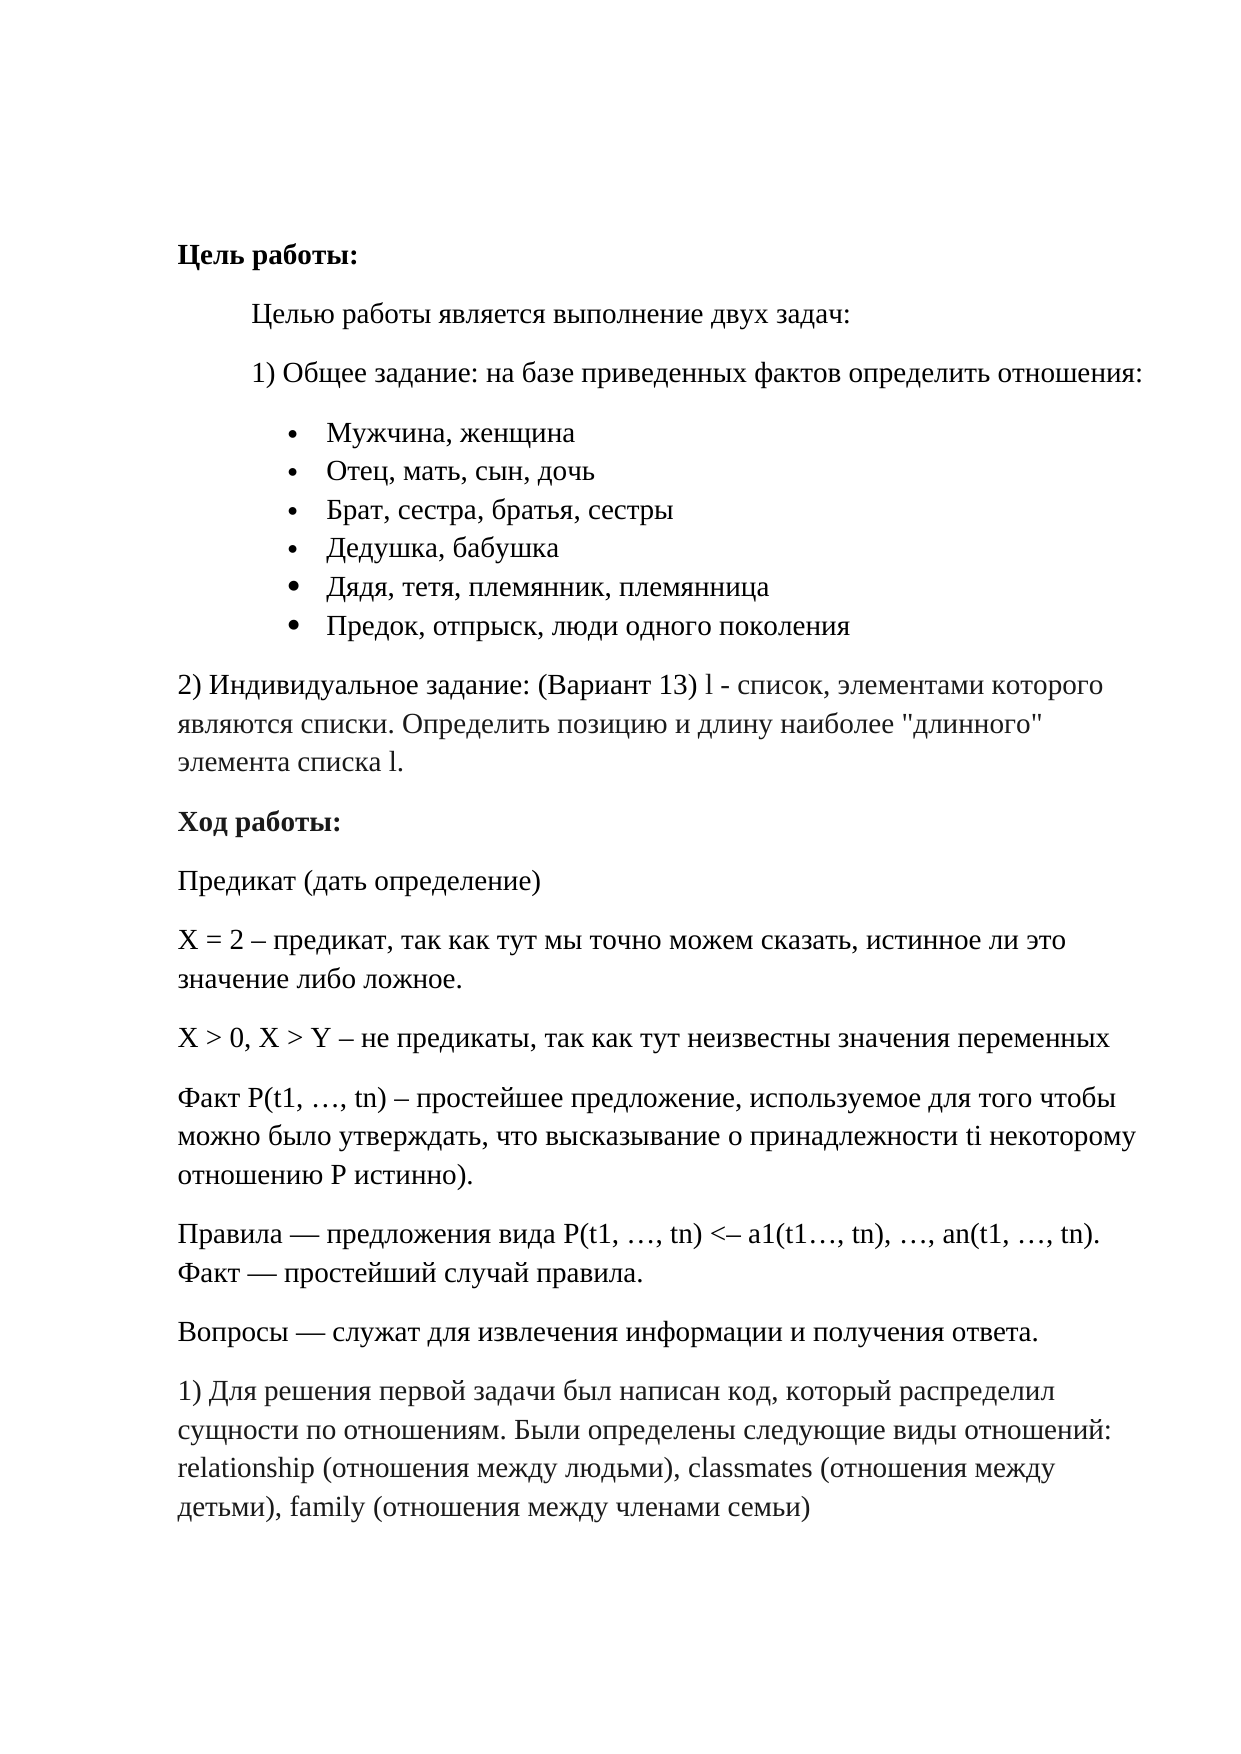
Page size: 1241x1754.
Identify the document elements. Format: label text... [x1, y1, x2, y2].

list Предок, отпрыск, люди одного поколения [288, 608, 1152, 641]
list Дедушка, бабушка [288, 531, 1152, 564]
text X > 0, X > Y – не предикаты, так как тут неизвестны значения переменных [177, 1020, 1152, 1054]
text Правила — предложения вида P(t1, …, tn) <– a1(t1…, tn), …, an(t1, …, tn). Факт — простейший случай правила. [177, 1216, 1152, 1288]
list Брат, сестра, братья, сестры [288, 492, 1152, 526]
text Цель работы: [177, 237, 1152, 270]
text X = 2 – предикат, так как тут мы точно можем сказать, истинное ли это значение либо ложное. [177, 922, 1152, 994]
list Мужчина, женщина [288, 415, 1152, 448]
list Отец, мать, сын, дочь [288, 453, 1152, 487]
text Факт P(t1, …, tn) – простейшее предложение, используемое для того чтобы можно было утверждать, что высказывание о принадлежности ti некоторому отношению P истинно). [177, 1080, 1152, 1190]
text Ход работы: [177, 804, 1152, 837]
text Предикат (дать определение) [177, 863, 1152, 897]
text Вопросы — служат для извлечения информации и получения ответа. [177, 1314, 1152, 1348]
text 1) Для решения первой задачи был написан код, который распределил сущности по отношениям. Были определены следующие виды отношений: relationship (отношения между людьми), classmates (отношения между детьми), family (отношения между членами семьи) [177, 1373, 1152, 1523]
text 2) Индивидуальное задание: (Вариант 13) l - список, элементами которого являются списки. Определить позицию и длину наиболее "длинного" элемента списка l. [177, 667, 1152, 778]
list Дядя, тетя, племянник, племянница [288, 569, 1152, 603]
text 1) Общее задание: на базе приведенных фактов определить отношения: [251, 356, 1152, 389]
text Целью работы является выполнение двух задач: [251, 296, 1152, 330]
